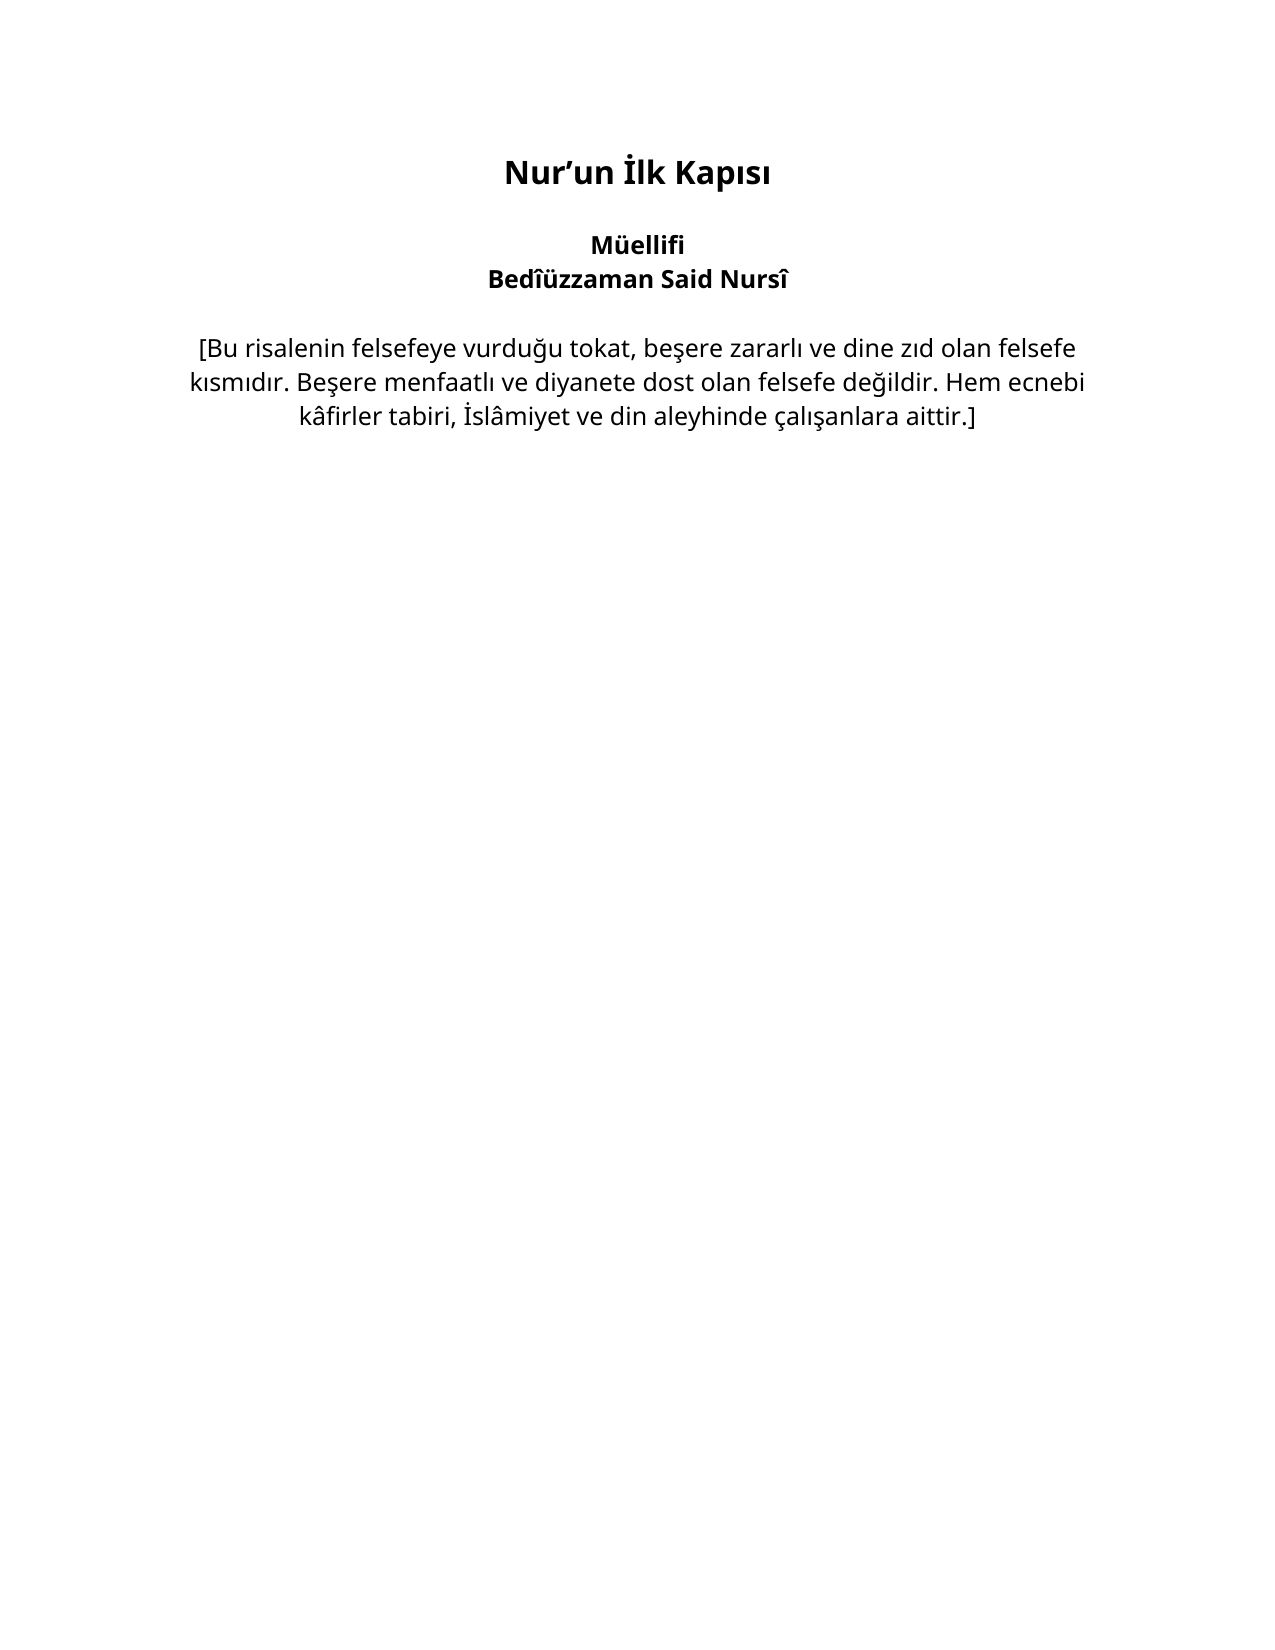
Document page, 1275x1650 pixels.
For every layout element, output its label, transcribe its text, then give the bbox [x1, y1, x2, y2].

text Bedîüzzaman Said Nursî [150, 262, 1125, 296]
text [Bu risalenin felsefeye vurduğu tokat, beşere zararlı ve dine zıd olan felsefe kısmıdır. Beşere menfaatlı ve diyanete dost olan felsefe değildir. Hem ecnebi kâfirler tabiri, İslâmiyet ve din aleyhinde çalışanlara aittir.] [150, 330, 1125, 432]
subtitle Nur’un İlk Kapısı [150, 150, 1125, 194]
text Müellifi [150, 228, 1125, 262]
